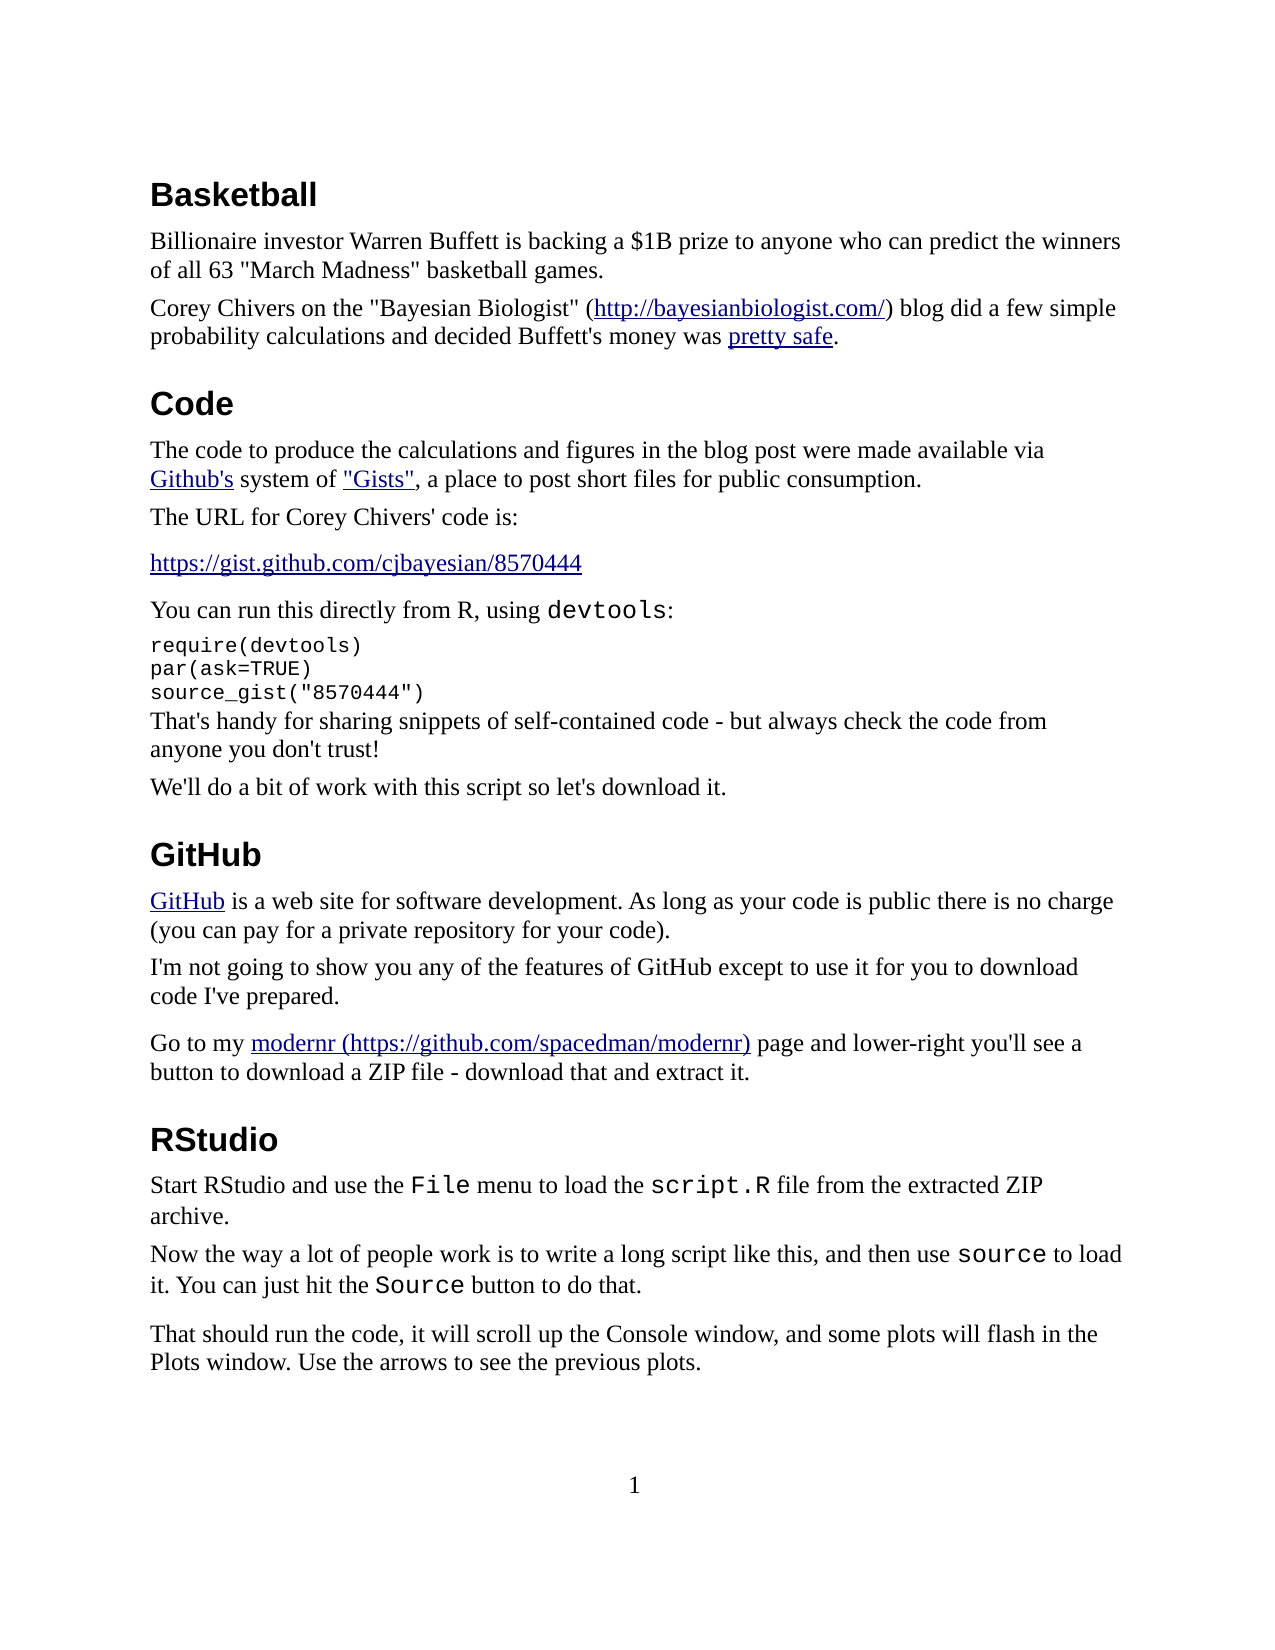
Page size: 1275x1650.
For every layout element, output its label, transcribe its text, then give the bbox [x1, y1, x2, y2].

text https://gist.github.com/cjbayesian/8570444 [150, 548, 1125, 577]
text require(devtools) [150, 635, 1125, 658]
subtitle RStudio [150, 1119, 1125, 1158]
subtitle Basketball [150, 175, 1125, 214]
subtitle Code [150, 384, 1125, 423]
text That should run the code, it will scroll up the Console window, and some plots will flash in the Plots window. Use the arrows to see the previous plots. [150, 1319, 1125, 1376]
text par(ask=TRUE) [150, 658, 1125, 682]
text We'll do a bit of work with this script so let's download it. [150, 772, 1125, 801]
text Now the way a lot of people work is to write a long script like this, and then use source to load it. You can just hit the Source button to do that. [150, 1239, 1125, 1301]
text The code to produce the calculations and figures in the blog post were made available via Github's system of "Gists", a place to post short files for public consumption. [150, 435, 1125, 493]
text Corey Chivers on the "Bayesian Biologist" (http://bayesianbiologist.com/) blog did a few simple probability calculations and decided Buffett's money was pretty safe. [150, 293, 1125, 350]
text I'm not going to show you any of the features of GitHub except to use it for you to download code I've prepared. [150, 952, 1125, 1010]
text Billionaire investor Warren Buffett is backing a $1B prize to anyone who can predict the winners of all 63 "March Madness" basketball games. [150, 226, 1125, 284]
text Start RStudio and use the File menu to load the script.R file from the extracted ZIP archive. [150, 1171, 1125, 1230]
text You can run this directly from R, using devtools: [150, 595, 1125, 626]
text GitHub is a web site for software development. As long as your code is public there is no charge (you can pay for a private repository for your code). [150, 886, 1125, 943]
subtitle GitHub [150, 835, 1125, 873]
text The URL for Corey Chivers' code is: [150, 502, 1125, 530]
text source_gist("8570444") [150, 682, 1125, 706]
text Go to my modernr (https://github.com/spacedman/modernr) page and lower-right you'll see a button to download a ZIP file - download that and extract it. [150, 1028, 1125, 1085]
text That's handy for sharing snippets of self-contained code - but always check the code from anyone you don't trust! [150, 706, 1125, 763]
